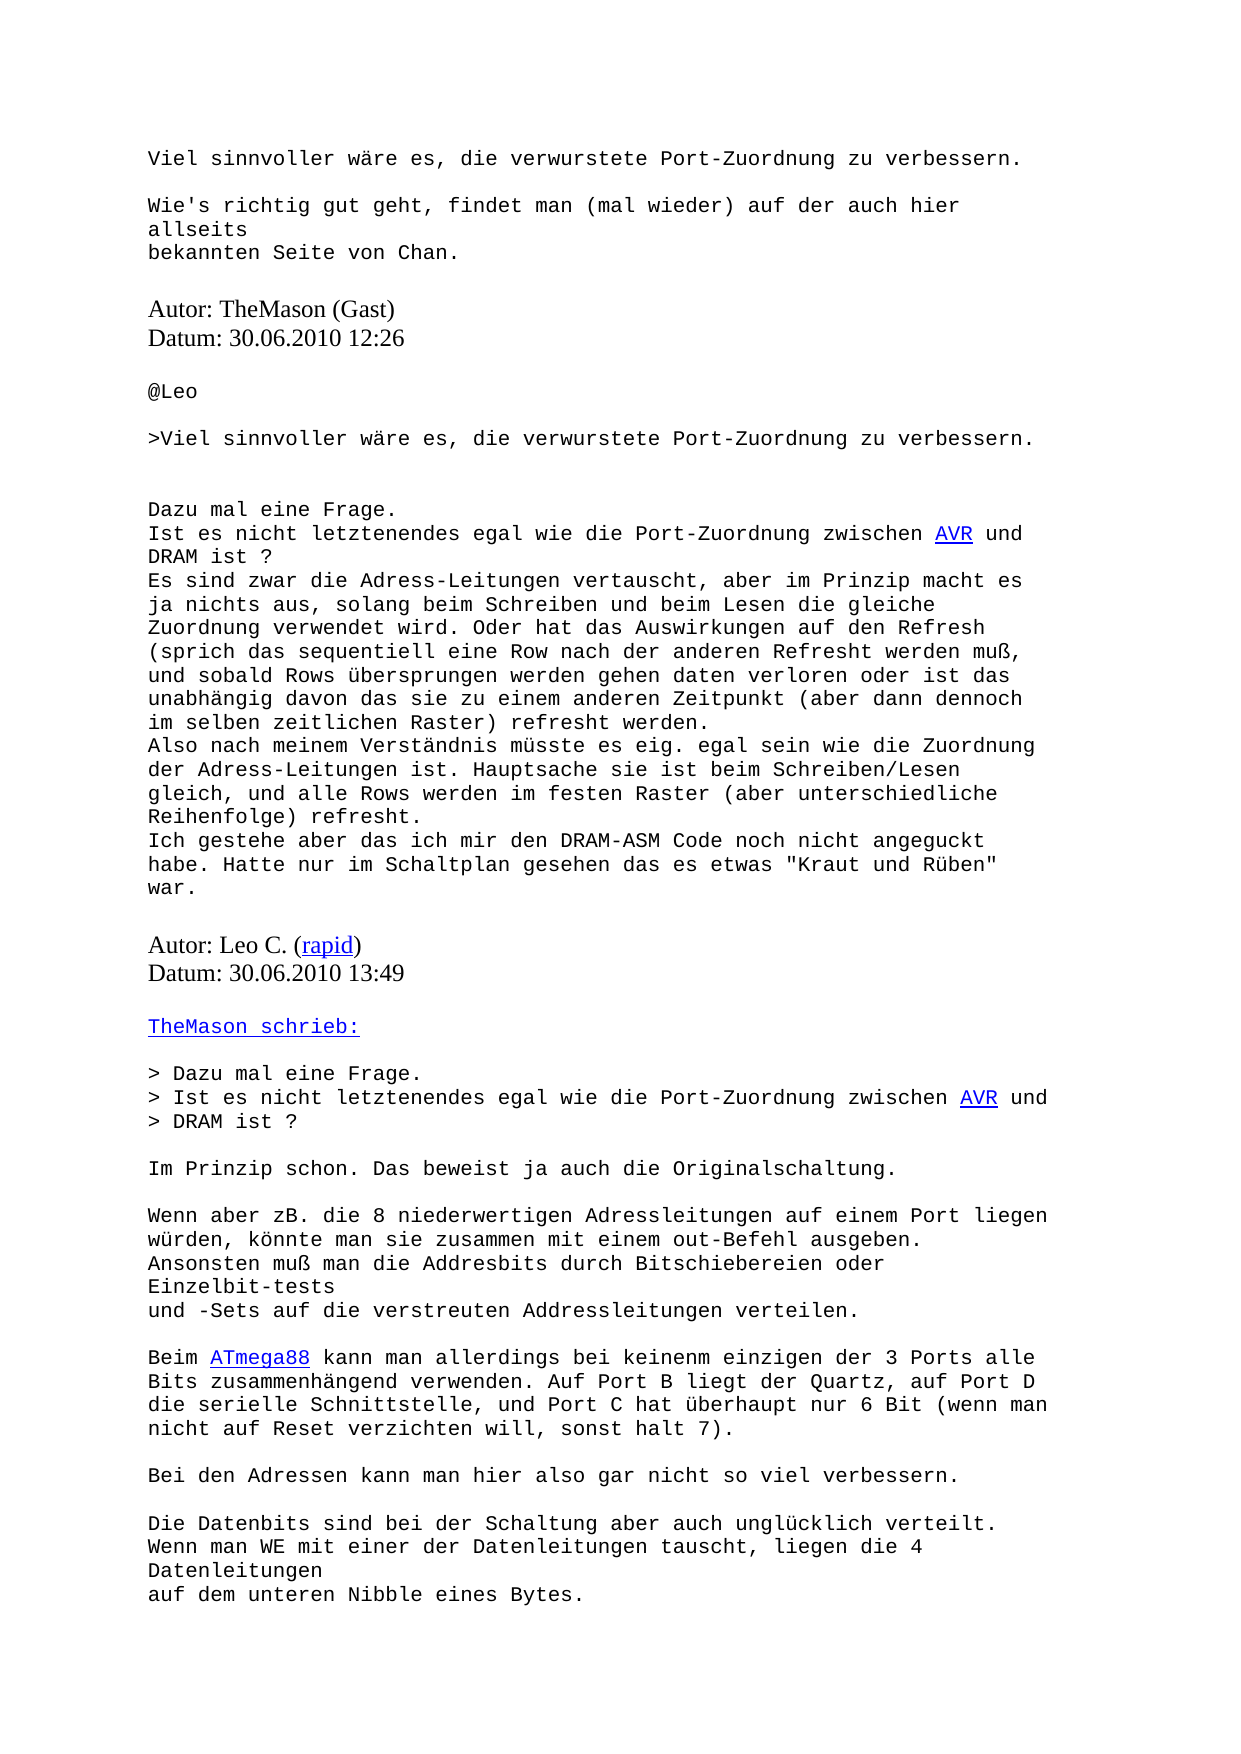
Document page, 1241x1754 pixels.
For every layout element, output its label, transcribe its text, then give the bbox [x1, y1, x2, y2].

text Wenn aber zB. die 8 niederwertigen Adressleitungen auf einem Port liegen [148, 1205, 1093, 1229]
text würden, könnte man sie zusammen mit einem out-Befehl ausgeben. [148, 1229, 1093, 1252]
text Datenleitungen [148, 1560, 1093, 1583]
text Dazu mal eine Frage. [148, 499, 1093, 523]
text Zuordnung verwendet wird. Oder hat das Auswirkungen auf den Refresh [148, 617, 1093, 641]
text (sprich das sequentiell eine Row nach der anderen Refresht werden muß, [148, 641, 1093, 664]
text nicht auf Reset verzichten will, sonst halt 7). [148, 1418, 1093, 1442]
text auf dem unteren Nibble eines Bytes. [148, 1583, 1093, 1607]
text habe. Hatte nur im Schaltplan gesehen das es etwas "Kraut und Rüben" [148, 854, 1093, 877]
text Bits zusammenhängend verwenden. Auf Port B liegt der Quartz, auf Port D [148, 1371, 1093, 1394]
text ja nichts aus, solang beim Schreiben und beim Lesen die gleiche [148, 594, 1093, 617]
text @Leo [148, 381, 1093, 404]
text Bei den Adressen kann man hier also gar nicht so viel verbessern. [148, 1465, 1093, 1489]
text >Viel sinnvoller wäre es, die verwurstete Port-Zuordnung zu verbessern. [148, 428, 1093, 452]
text Autor: Leo C. (rapid) [148, 930, 1093, 958]
text Datum: 30.06.2010 13:49 [148, 958, 1093, 987]
text Beim ATmega88 kann man allerdings bei keinenm einzigen der 3 Ports alle [148, 1347, 1093, 1371]
text unabhängig davon das sie zu einem anderen Zeitpunkt (aber dann dennoch [148, 688, 1093, 712]
text und -Sets auf die verstreuten Addressleitungen verteilen. [148, 1300, 1093, 1323]
text Also nach meinem Verständnis müsste es eig. egal sein wie die Zuordnung [148, 736, 1093, 759]
text Wie's richtig gut geht, findet man (mal wieder) auf der auch hier [148, 195, 1093, 218]
text Datum: 30.06.2010 12:26 [148, 323, 1093, 352]
text DRAM ist ? [148, 546, 1093, 570]
text allseits [148, 218, 1093, 242]
text Es sind zwar die Adress-Leitungen vertauscht, aber im Prinzip macht es [148, 570, 1093, 594]
text bekannten Seite von Chan. [148, 242, 1093, 266]
text Die Datenbits sind bei der Schaltung aber auch unglücklich verteilt. [148, 1513, 1093, 1536]
text Viel sinnvoller wäre es, die verwurstete Port-Zuordnung zu verbessern. [148, 148, 1093, 171]
text > DRAM ist ? [148, 1111, 1093, 1134]
text Autor: TheMason (Gast) [148, 294, 1093, 323]
text und sobald Rows übersprungen werden gehen daten verloren oder ist das [148, 664, 1093, 688]
text Ich gestehe aber das ich mir den DRAM-ASM Code noch nicht angeguckt [148, 830, 1093, 854]
text > Ist es nicht letztenendes egal wie die Port-Zuordnung zwischen AVR und [148, 1087, 1093, 1111]
text Reihenfolge) refresht. [148, 806, 1093, 830]
text > Dazu mal eine Frage. [148, 1063, 1093, 1087]
text Einzelbit-tests [148, 1276, 1093, 1300]
text gleich, und alle Rows werden im festen Raster (aber unterschiedliche [148, 783, 1093, 806]
text Ist es nicht letztenendes egal wie die Port-Zuordnung zwischen AVR und [148, 523, 1093, 546]
text TheMason schrieb: [148, 1016, 1093, 1040]
text Ansonsten muß man die Addresbits durch Bitschiebereien oder [148, 1252, 1093, 1276]
text die serielle Schnittstelle, und Port C hat überhaupt nur 6 Bit (wenn man [148, 1394, 1093, 1418]
text Im Prinzip schon. Das beweist ja auch die Originalschaltung. [148, 1158, 1093, 1182]
text der Adress-Leitungen ist. Hauptsache sie ist beim Schreiben/Lesen [148, 759, 1093, 783]
text Wenn man WE mit einer der Datenleitungen tauscht, liegen die 4 [148, 1536, 1093, 1560]
text war. [148, 877, 1093, 901]
text im selben zeitlichen Raster) refresht werden. [148, 712, 1093, 736]
